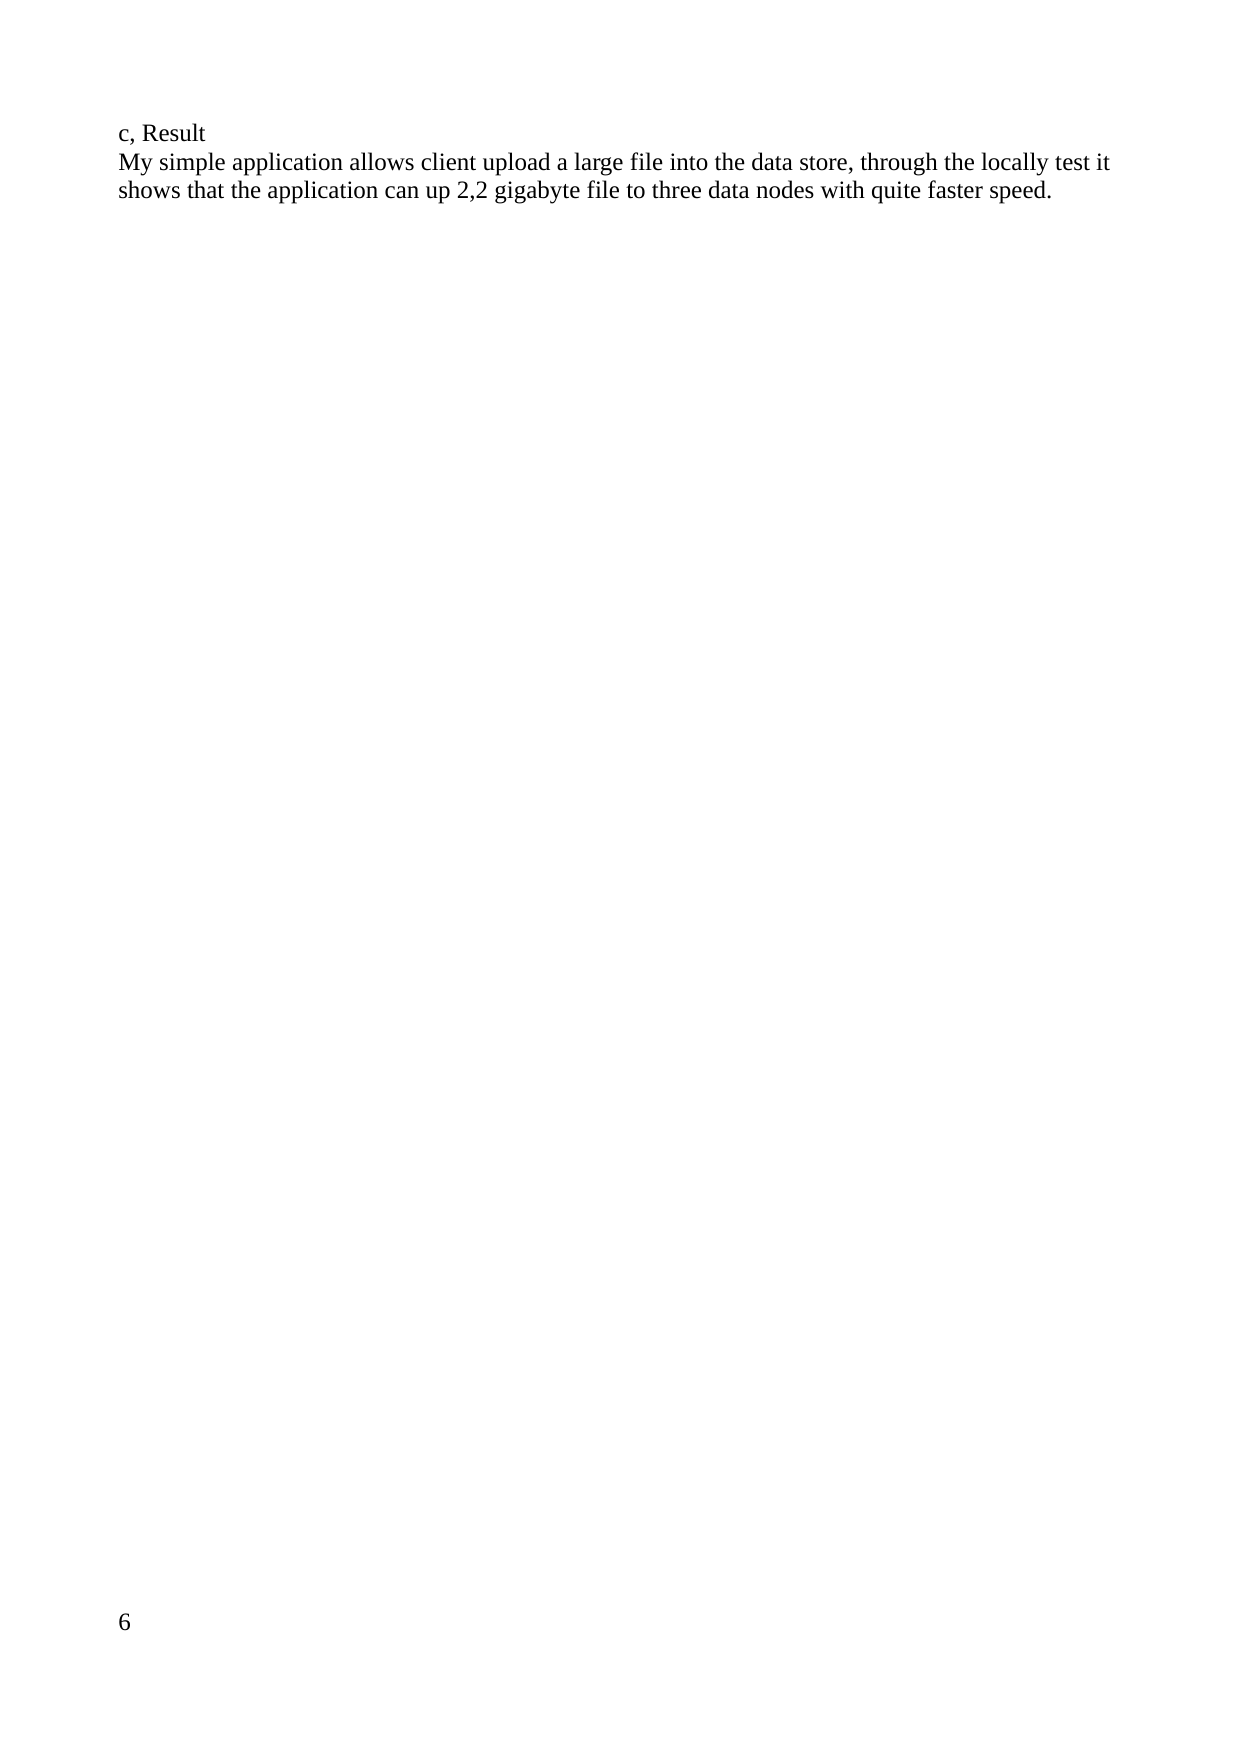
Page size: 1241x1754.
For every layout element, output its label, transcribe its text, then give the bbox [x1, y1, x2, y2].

text c, Result [118, 118, 1122, 147]
text My simple application allows client upload a large file into the data store, through the locally test it shows that the application can up 2,2 gigabyte file to three data nodes with quite faster speed. [118, 147, 1122, 204]
